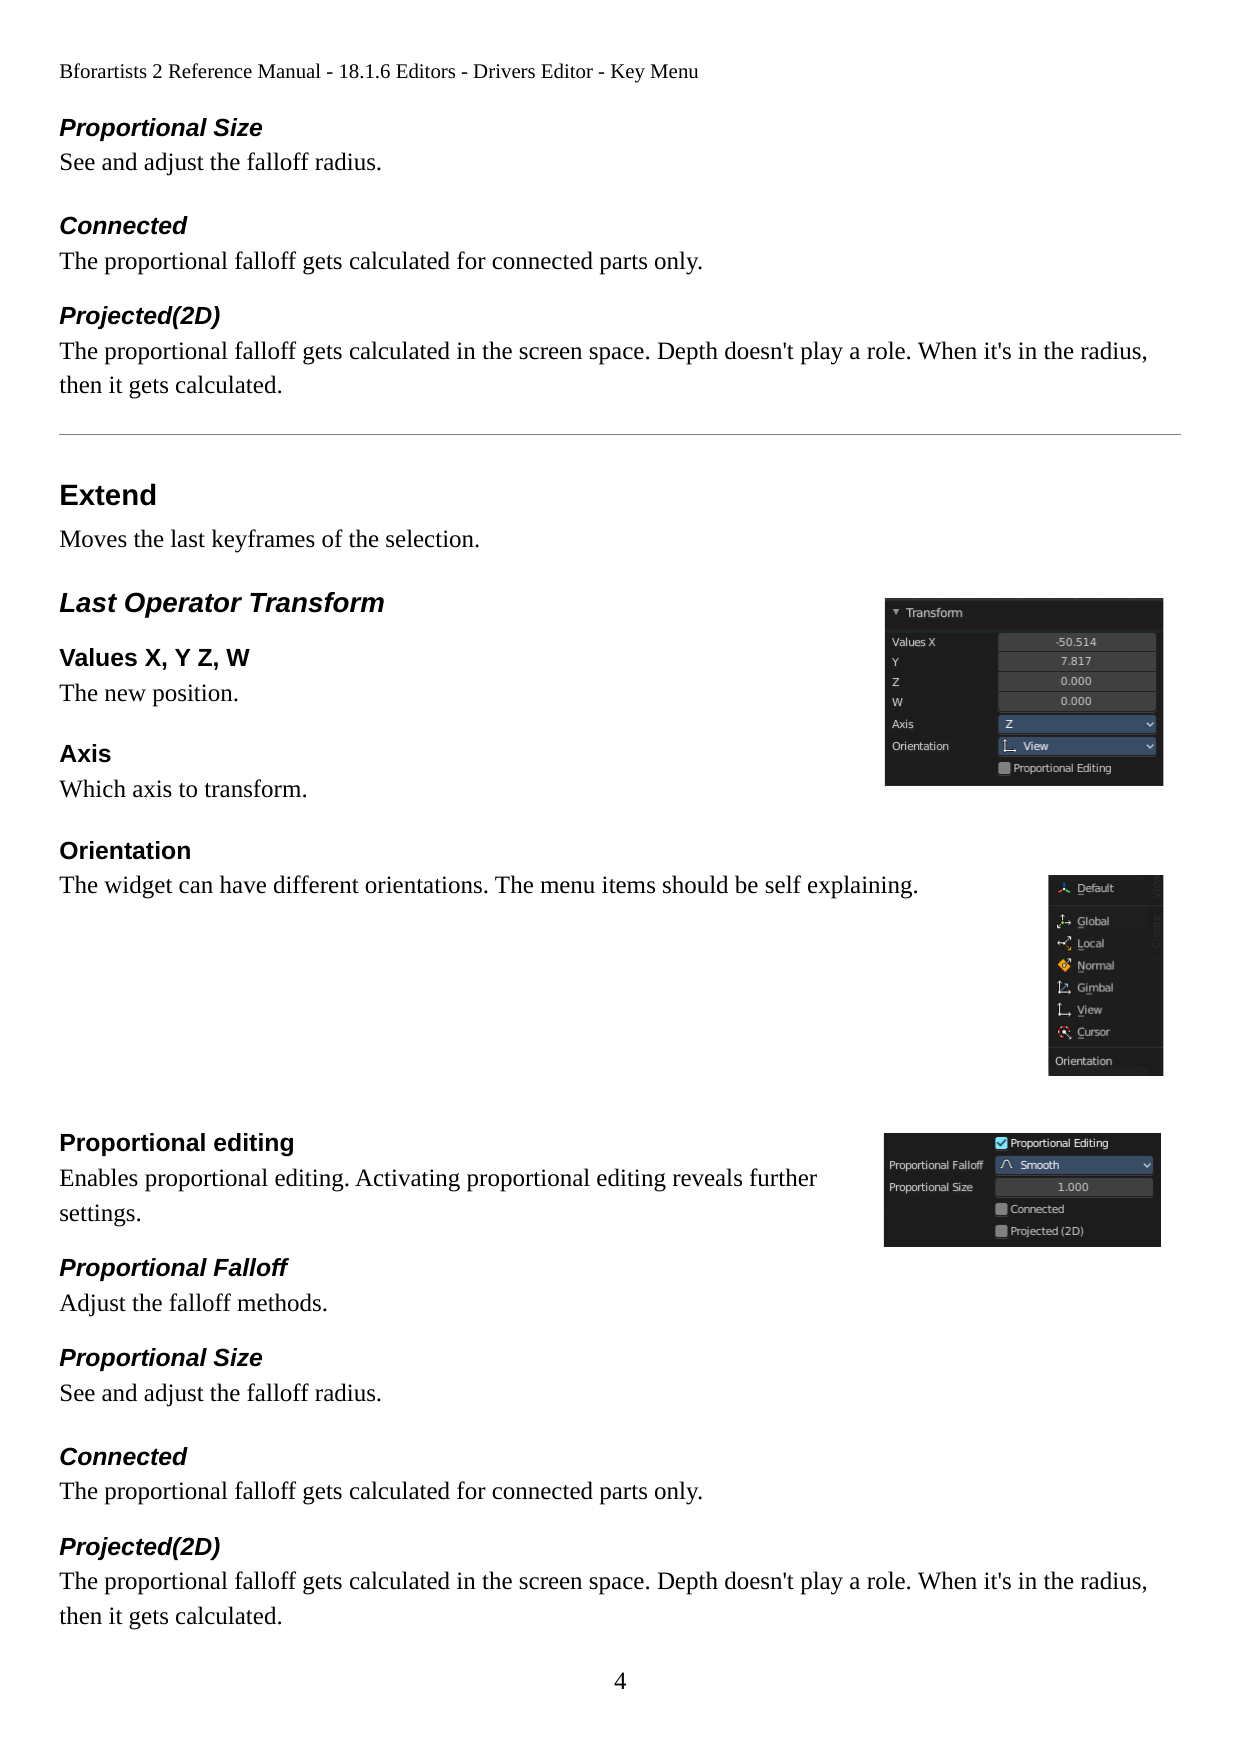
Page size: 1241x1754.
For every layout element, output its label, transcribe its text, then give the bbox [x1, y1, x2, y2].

subtitle Last Operator Transform [59, 586, 1181, 618]
text The proportional falloff gets calculated in the screen space. Depth doesn't play a role. When it's in the radius, then it gets calculated. [59, 1566, 1181, 1630]
text The proportional falloff gets calculated for connected parts only. [59, 246, 1181, 275]
subtitle Orientation [59, 836, 1181, 864]
text See and adjust the falloff radius. [59, 1378, 1181, 1407]
picture [883, 1133, 1161, 1247]
subtitle [1164, 739, 1181, 768]
subtitle Proportional Size [59, 1343, 1181, 1372]
text Adjust the falloff methods. [59, 1288, 1181, 1316]
text Which axis to transform. [59, 774, 1181, 803]
subtitle Axis [59, 739, 884, 768]
text The widget can have different orientations. The menu items should be self explaining. [59, 871, 1181, 899]
text See and adjust the falloff radius. [59, 147, 1181, 176]
text The new position. [59, 678, 884, 707]
subtitle Projected(2D) [59, 1532, 1181, 1560]
picture [884, 598, 1164, 786]
text [1164, 678, 1181, 707]
subtitle Proportional Size [59, 113, 1181, 141]
subtitle Connected [59, 1442, 1181, 1470]
subtitle Values X, Y Z, W [59, 643, 884, 672]
subtitle Projected(2D) [59, 301, 1181, 330]
subtitle [1164, 643, 1181, 672]
subtitle Proportional Falloff [59, 1253, 1181, 1281]
subtitle Connected [59, 211, 1181, 240]
text The proportional falloff gets calculated for connected parts only. [59, 1476, 1181, 1505]
text Moves the last keyframes of the selection. [59, 524, 1181, 553]
text The proportional falloff gets calculated in the screen space. Depth doesn't play a role. When it's in the radius, then it gets calculated. [59, 336, 1181, 399]
subtitle Proportional editing [59, 1128, 1181, 1157]
picture [1048, 875, 1164, 1076]
text Enables proportional editing. Activating proportional editing reveals further settings. [59, 1163, 883, 1226]
subtitle Extend [59, 478, 1181, 512]
